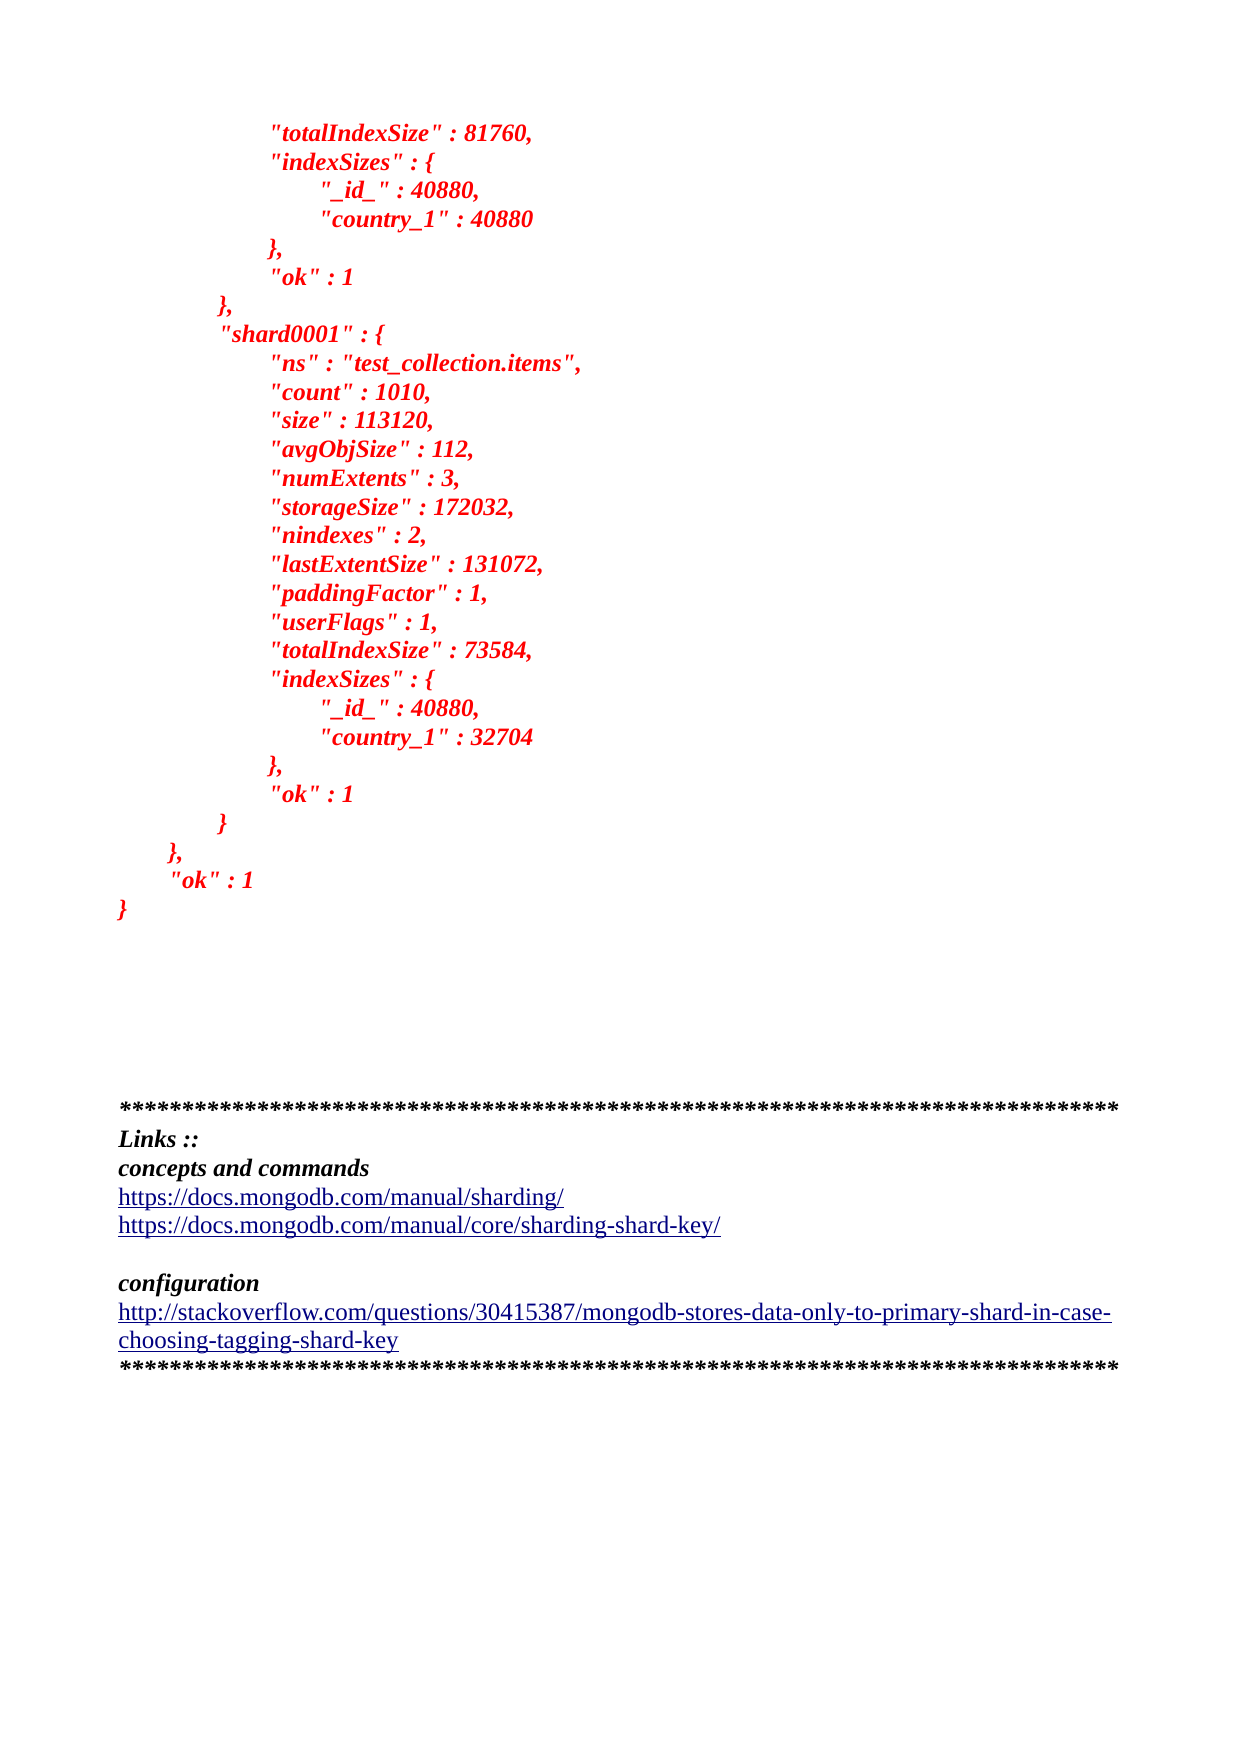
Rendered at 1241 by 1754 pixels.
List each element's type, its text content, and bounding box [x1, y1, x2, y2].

text configuration [118, 1268, 1122, 1297]
text https://docs.mongodb.com/manual/sharding/ [118, 1182, 1122, 1211]
text "shard0001" : { [118, 319, 1122, 348]
text }, [118, 837, 1122, 866]
text "numExtents" : 3, [118, 463, 1122, 492]
text } [118, 808, 1122, 837]
text "lastExtentSize" : 131072, [118, 549, 1122, 578]
text "ok" : 1 [118, 262, 1122, 291]
text "ok" : 1 [118, 866, 1122, 894]
text } [118, 894, 1122, 923]
text "ok" : 1 [118, 779, 1122, 808]
text }, [118, 233, 1122, 262]
text "country_1" : 40880 [118, 204, 1122, 233]
text "indexSizes" : { [118, 147, 1122, 176]
text "paddingFactor" : 1, [118, 578, 1122, 607]
text "country_1" : 32704 [118, 722, 1122, 751]
text "totalIndexSize" : 73584, [118, 636, 1122, 664]
text Links :: [118, 1124, 1122, 1153]
text "totalIndexSize" : 81760, [118, 118, 1122, 147]
text ******************************************************************************** [118, 1096, 1122, 1124]
text "count" : 1010, [118, 377, 1122, 406]
text "size" : 113120, [118, 406, 1122, 434]
text "avgObjSize" : 112, [118, 434, 1122, 463]
text "userFlags" : 1, [118, 607, 1122, 636]
text "ns" : "test_collection.items", [118, 348, 1122, 377]
text http://stackoverflow.com/questions/30415387/mongodb-stores-data-only-to-primary-shard-in-case-choosing-tagging-shard-key [118, 1297, 1122, 1354]
text }, [118, 291, 1122, 319]
text "storageSize" : 172032, [118, 492, 1122, 521]
text "_id_" : 40880, [118, 693, 1122, 722]
text "indexSizes" : { [118, 664, 1122, 693]
text "nindexes" : 2, [118, 521, 1122, 549]
text https://docs.mongodb.com/manual/core/sharding-shard-key/ [118, 1211, 1122, 1239]
text ******************************************************************************** [118, 1354, 1122, 1383]
text "_id_" : 40880, [118, 176, 1122, 204]
text }, [118, 751, 1122, 779]
text concepts and commands [118, 1153, 1122, 1182]
